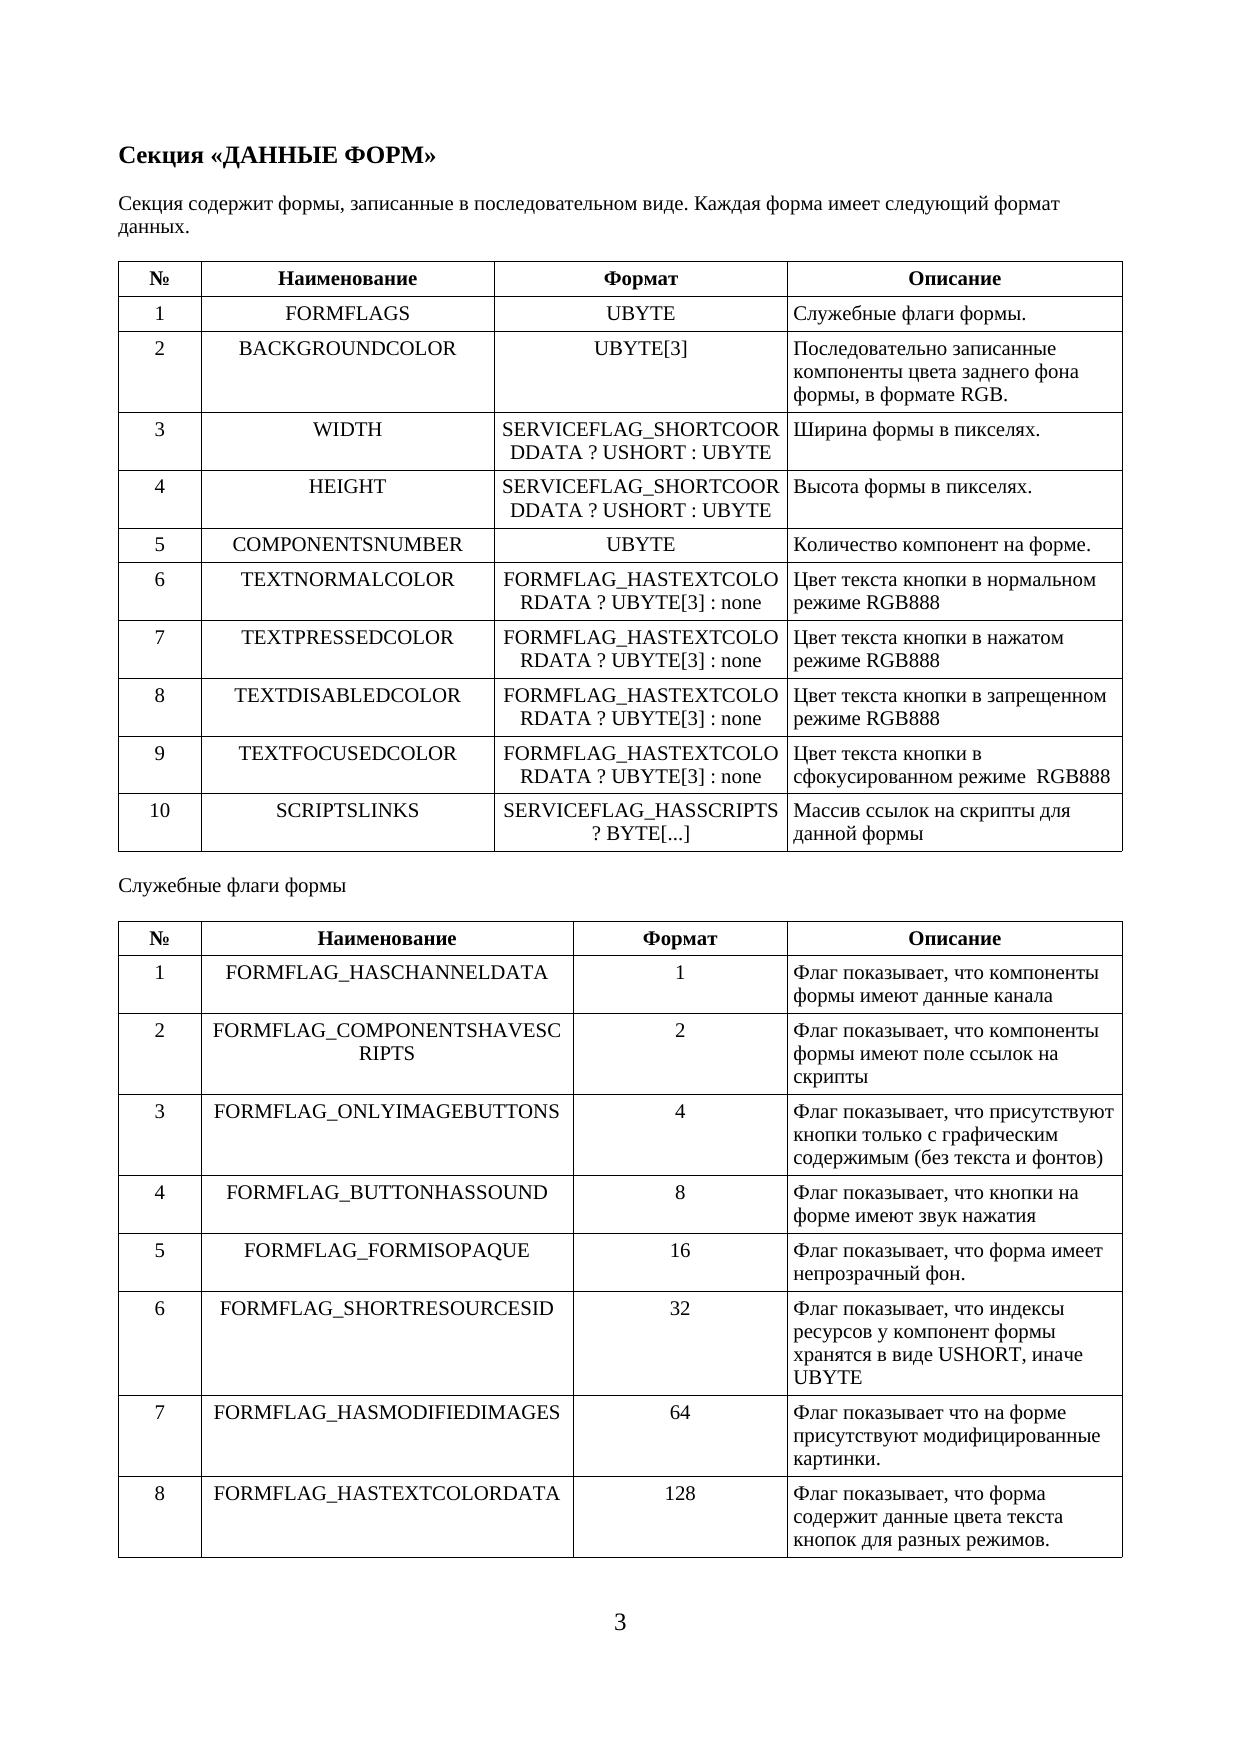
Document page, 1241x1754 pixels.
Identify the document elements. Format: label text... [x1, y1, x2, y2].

table_header Описание [788, 922, 1122, 955]
table_cell 8 [119, 1477, 201, 1557]
table_cell 128 [574, 1477, 787, 1557]
table_cell SCRIPTSLINKS [202, 794, 494, 851]
table_cell Цвет текста кнопки в нормальном режиме RGB888 [788, 563, 1122, 620]
table_cell Массив ссылок на скрипты для данной формы [788, 794, 1122, 851]
table_cell Флаг показывает, что присутствуют кнопки только с графическим содержимым (без текста и фонтов) [788, 1095, 1122, 1175]
table_cell Флаг показывает что на форме присутствуют модифицированные картинки. [788, 1396, 1122, 1476]
table_cell 5 [119, 529, 201, 562]
table_cell 3 [119, 1095, 201, 1175]
table_cell Цвет текста кнопки в сфокусированном режиме RGB888 [788, 737, 1122, 793]
table_cell 8 [119, 679, 201, 736]
table_cell TEXTFOCUSEDCOLOR [202, 737, 494, 793]
table_cell BACKGROUNDCOLOR [202, 332, 494, 412]
table_cell Цвет текста кнопки в запрещенном режиме RGB888 [788, 679, 1122, 736]
table_cell HEIGHT [202, 471, 494, 527]
table_cell 6 [119, 1292, 201, 1395]
table_cell 3 [119, 413, 201, 469]
table_cell 7 [119, 1396, 201, 1476]
table_cell 4 [574, 1095, 787, 1175]
table_header Формат [574, 922, 787, 955]
table_cell FORMFLAG_HASTEXTCOLORDATA ? UBYTE[3] : none [495, 737, 787, 793]
table_cell Последовательно записанные компоненты цвета заднего фона формы, в формате RGB. [788, 332, 1122, 412]
table_cell 32 [574, 1292, 787, 1395]
table_header № [119, 262, 201, 296]
table_cell FORMFLAG_HASTEXTCOLORDATA ? UBYTE[3] : none [495, 679, 787, 736]
table_cell 7 [119, 621, 201, 678]
table_cell 2 [119, 1014, 201, 1094]
table_cell 2 [119, 332, 201, 412]
table_cell TEXTPRESSEDCOLOR [202, 621, 494, 678]
text Секция содержит формы, записанные в последовательном виде. Каждая форма имеет следующий формат данных. [118, 192, 1122, 238]
table_cell Количество компонент на форме. [788, 529, 1122, 562]
table_cell Флаг показывает, что индексы ресурсов у компонент формы хранятся в виде USHORT, иначе UBYTE [788, 1292, 1122, 1395]
table_cell FORMFLAG_HASTEXTCOLORDATA ? UBYTE[3] : none [495, 621, 787, 678]
table_cell Флаг показывает, что форма содержит данные цвета текста кнопок для разных режимов. [788, 1477, 1122, 1557]
text Секция «ДАННЫЕ ФОРМ» [118, 141, 1122, 169]
table_cell 9 [119, 737, 201, 793]
table_cell 6 [119, 563, 201, 620]
table_cell 2 [574, 1014, 787, 1094]
table_cell 1 [119, 297, 201, 331]
table_cell SERVICEFLAG_SHORTCOORDDATA ? USHORT : UBYTE [495, 413, 787, 469]
table_cell FORMFLAG_HASTEXTCOLORDATA [202, 1477, 573, 1557]
table_cell 1 [574, 956, 787, 1013]
table_cell Флаг показывает, что компоненты формы имеют данные канала [788, 956, 1122, 1013]
table_cell Служебные флаги формы. [788, 297, 1122, 331]
table_cell 8 [574, 1176, 787, 1233]
table_cell 16 [574, 1234, 787, 1291]
table_cell 5 [119, 1234, 201, 1291]
table_cell FORMFLAG_BUTTONHASSOUND [202, 1176, 573, 1233]
table_cell FORMFLAGS [202, 297, 494, 331]
table_cell Высота формы в пикселях. [788, 471, 1122, 527]
text Служебные флаги формы [118, 874, 1122, 897]
table_header № [119, 922, 201, 955]
table_cell WIDTH [202, 413, 494, 469]
table_cell UBYTE[3] [495, 332, 787, 412]
table_cell Флаг показывает, что компоненты формы имеют поле ссылок на скрипты [788, 1014, 1122, 1094]
table_cell UBYTE [495, 297, 787, 331]
table_cell 64 [574, 1396, 787, 1476]
table_cell FORMFLAG_SHORTRESOURCESID [202, 1292, 573, 1395]
table_cell Флаг показывает, что кнопки на форме имеют звук нажатия [788, 1176, 1122, 1233]
table_cell SERVICEFLAG_HASSCRIPTS? BYTE[...] [495, 794, 787, 851]
table_cell TEXTNORMALCOLOR [202, 563, 494, 620]
table_cell FORMFLAG_HASTEXTCOLORDATA ? UBYTE[3] : none [495, 563, 787, 620]
table_cell Ширина формы в пикселях. [788, 413, 1122, 469]
table_cell UBYTE [495, 529, 787, 562]
table_cell 4 [119, 471, 201, 527]
table_cell SERVICEFLAG_SHORTCOORDDATA ? USHORT : UBYTE [495, 471, 787, 527]
table_cell FORMFLAG_HASCHANNELDATA [202, 956, 573, 1013]
table_cell TEXTDISABLEDCOLOR [202, 679, 494, 736]
table_cell 10 [119, 794, 201, 851]
table_header Формат [495, 262, 787, 296]
table_cell FORMFLAG_COMPONENTSHAVESCRIPTS [202, 1014, 573, 1094]
table_cell Флаг показывает, что форма имеет непрозрачный фон. [788, 1234, 1122, 1291]
table_cell 4 [119, 1176, 201, 1233]
table_header Описание [788, 262, 1122, 296]
table_header Наименование [202, 262, 494, 296]
table_cell 1 [119, 956, 201, 1013]
table_cell FORMFLAG_HASMODIFIEDIMAGES [202, 1396, 573, 1476]
table_cell FORMFLAG_FORMISOPAQUE [202, 1234, 573, 1291]
table_cell COMPONENTSNUMBER [202, 529, 494, 562]
table_cell FORMFLAG_ONLYIMAGEBUTTONS [202, 1095, 573, 1175]
table_cell Цвет текста кнопки в нажатом режиме RGB888 [788, 621, 1122, 678]
table_header Наименование [202, 922, 573, 955]
